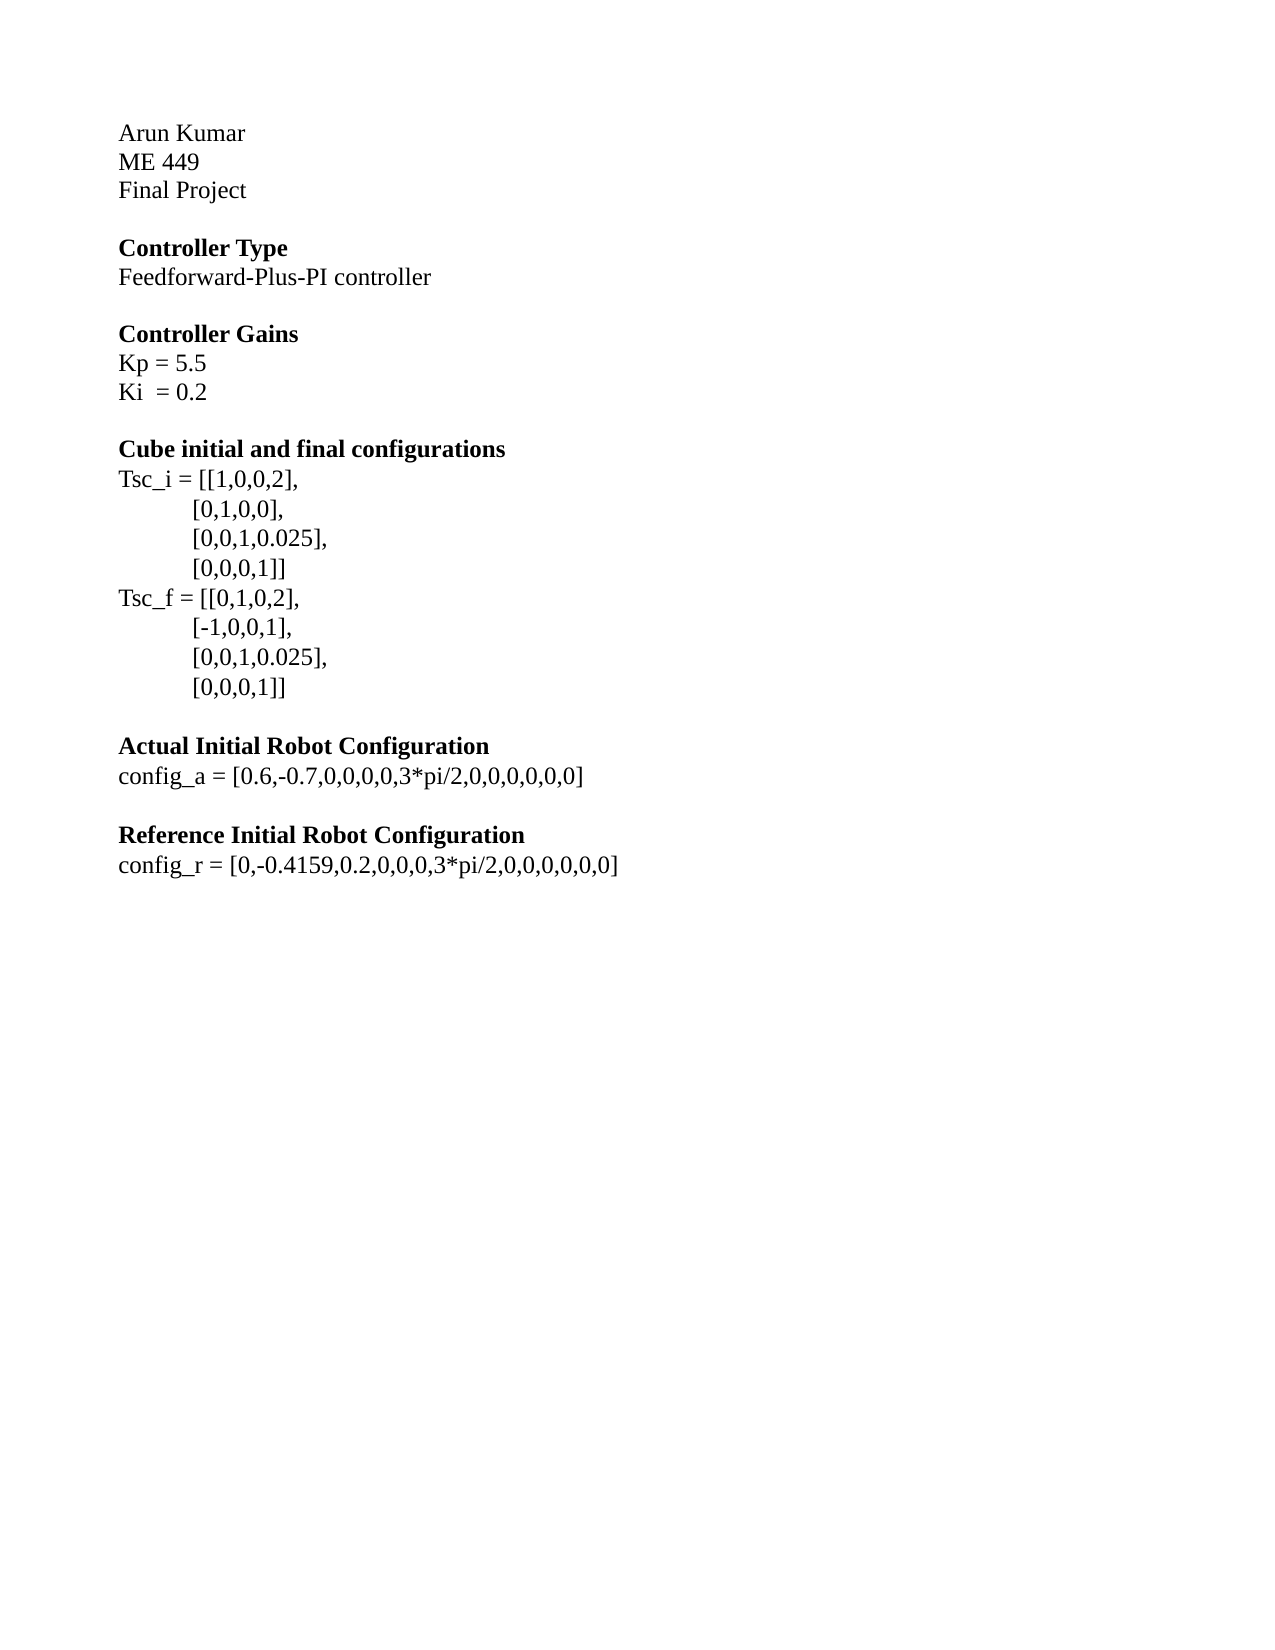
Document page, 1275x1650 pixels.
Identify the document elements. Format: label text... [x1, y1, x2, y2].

text [0,0,1,0.025], [118, 522, 1157, 552]
text Tsc_i = [[1,0,0,2], [118, 463, 1157, 493]
text Actual Initial Robot Configuration [118, 730, 1157, 760]
text Reference Initial Robot Configuration [118, 819, 1157, 849]
text Controller Gains [118, 319, 1157, 348]
text [0,0,1,0.025], [118, 641, 1157, 671]
text [0,0,0,1]] [118, 671, 1157, 701]
text ME 449 [118, 147, 1157, 176]
text Arun Kumar [118, 118, 1157, 147]
text [0,1,0,0], [118, 493, 1157, 522]
text Tsc_f = [[0,1,0,2], [118, 582, 1157, 612]
text Cube initial and final configurations [118, 434, 1157, 463]
text config_a = [0.6,-0.7,0,0,0,0,3*pi/2,0,0,0,0,0,0] [118, 760, 1157, 790]
text Feedforward-Plus-PI controller [118, 262, 1157, 291]
text Final Project [118, 176, 1157, 204]
text Controller Type [118, 233, 1157, 262]
text Ki = 0.2 [118, 377, 1157, 406]
text Kp = 5.5 [118, 348, 1157, 377]
text [-1,0,0,1], [118, 612, 1157, 641]
text config_r = [0,-0.4159,0.2,0,0,0,3*pi/2,0,0,0,0,0,0] [118, 849, 1157, 879]
text [0,0,0,1]] [118, 552, 1157, 582]
